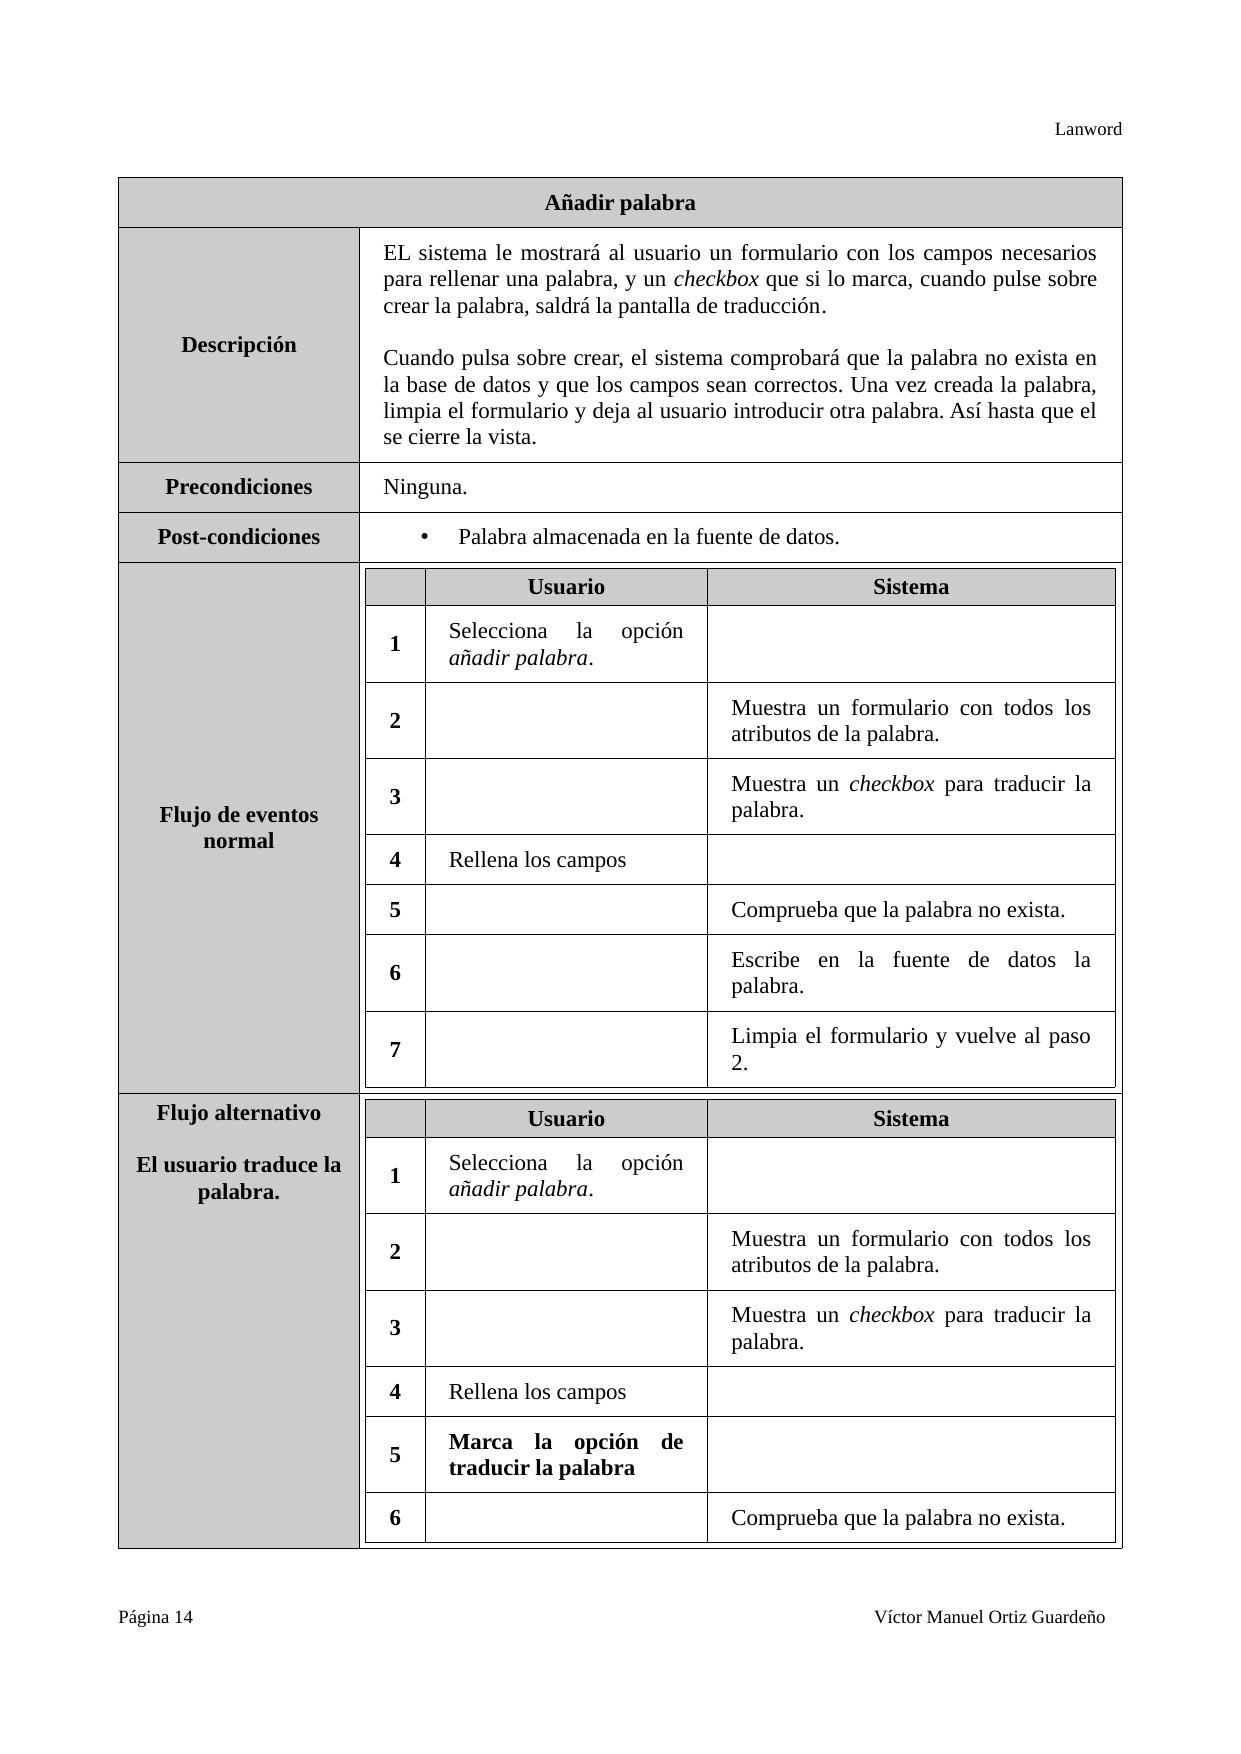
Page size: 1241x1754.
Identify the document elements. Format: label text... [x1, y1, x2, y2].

table_cell Flujo de eventos normal [119, 563, 359, 1093]
table_cell Comprueba que la palabra no exista. [708, 1493, 1115, 1542]
table_cell [708, 606, 1115, 682]
table_header Añadir palabra [119, 178, 1122, 227]
table_cell Post-condiciones [119, 513, 359, 562]
table_header [366, 569, 425, 605]
table_cell [426, 1493, 707, 1542]
table_cell Palabra almacenada en la fuente de datos. [360, 513, 1122, 562]
table_cell Marca la opción de traducir la palabra [426, 1417, 707, 1492]
table_cell 3 [366, 1291, 425, 1366]
table_cell Rellena los campos [426, 1367, 707, 1416]
table_cell [708, 1138, 1115, 1213]
table_cell 5 [366, 1417, 425, 1492]
table_cell Selecciona la opción añadir palabra. [426, 1138, 707, 1213]
table_cell 7 [366, 1012, 425, 1087]
table_cell Comprueba que la palabra no exista. [708, 885, 1115, 934]
table_cell [708, 835, 1115, 884]
table_cell [426, 1214, 707, 1289]
table_cell [426, 683, 707, 758]
table_cell [426, 759, 707, 834]
table_cell Selecciona la opción añadir palabra. [426, 606, 707, 682]
table_cell 4 [366, 1367, 425, 1416]
table_cell 1 [366, 606, 425, 682]
table_cell Muestra un formulario con todos los atributos de la palabra. [708, 1214, 1115, 1289]
table_cell [708, 1417, 1115, 1492]
table_header [366, 1100, 425, 1137]
table_cell [426, 885, 707, 934]
table_cell 2 [366, 1214, 425, 1289]
table_cell Muestra un checkbox para traducir la palabra. [708, 1291, 1115, 1366]
table_cell [708, 1367, 1115, 1416]
table_cell [426, 1291, 707, 1366]
table_cell Muestra un checkbox para traducir la palabra. [708, 759, 1115, 834]
table_cell Descripción [119, 228, 359, 462]
table_cell Muestra un formulario con todos los atributos de la palabra. [708, 683, 1115, 758]
table_cell 4 [366, 835, 425, 884]
table_cell 3 [366, 759, 425, 834]
table_cell Precondiciones [119, 463, 359, 512]
table_header Usuario [426, 1100, 707, 1137]
table_cell [426, 1012, 707, 1087]
table_cell EL sistema le mostrará al usuario un formulario con los campos necesarios para rellenar una palabra, y un checkbox que si lo marca, cuando pulse sobre crear la palabra, saldrá la pantalla de traducción. Cuando pulsa sobre crear, el sistema comprobará que la palabra no exista en la base de datos y que los campos sean correctos. Una vez creada la palabra, limpia el formulario y deja al usuario introducir otra palabra. Así hasta que el se cierre la vista. [360, 228, 1122, 462]
table_header Sistema [708, 569, 1115, 605]
table_cell 5 [366, 885, 425, 934]
table_cell Rellena los campos [426, 835, 707, 884]
table_cell Ninguna. [360, 463, 1122, 512]
table_cell Escribe en la fuente de datos la palabra. [708, 935, 1115, 1011]
table_cell [360, 563, 1122, 1093]
table_cell 1 [366, 1138, 425, 1213]
table_cell 2 [366, 683, 425, 758]
table_cell Flujo alternativo El usuario traduce la palabra. [119, 1094, 359, 1548]
table_header Sistema [708, 1100, 1115, 1137]
table_cell 6 [366, 1493, 425, 1542]
table_header Usuario [426, 569, 707, 605]
table_cell [360, 1094, 1122, 1548]
table_cell [426, 935, 707, 1011]
table_cell Limpia el formulario y vuelve al paso 2. [708, 1012, 1115, 1087]
table_cell 6 [366, 935, 425, 1011]
